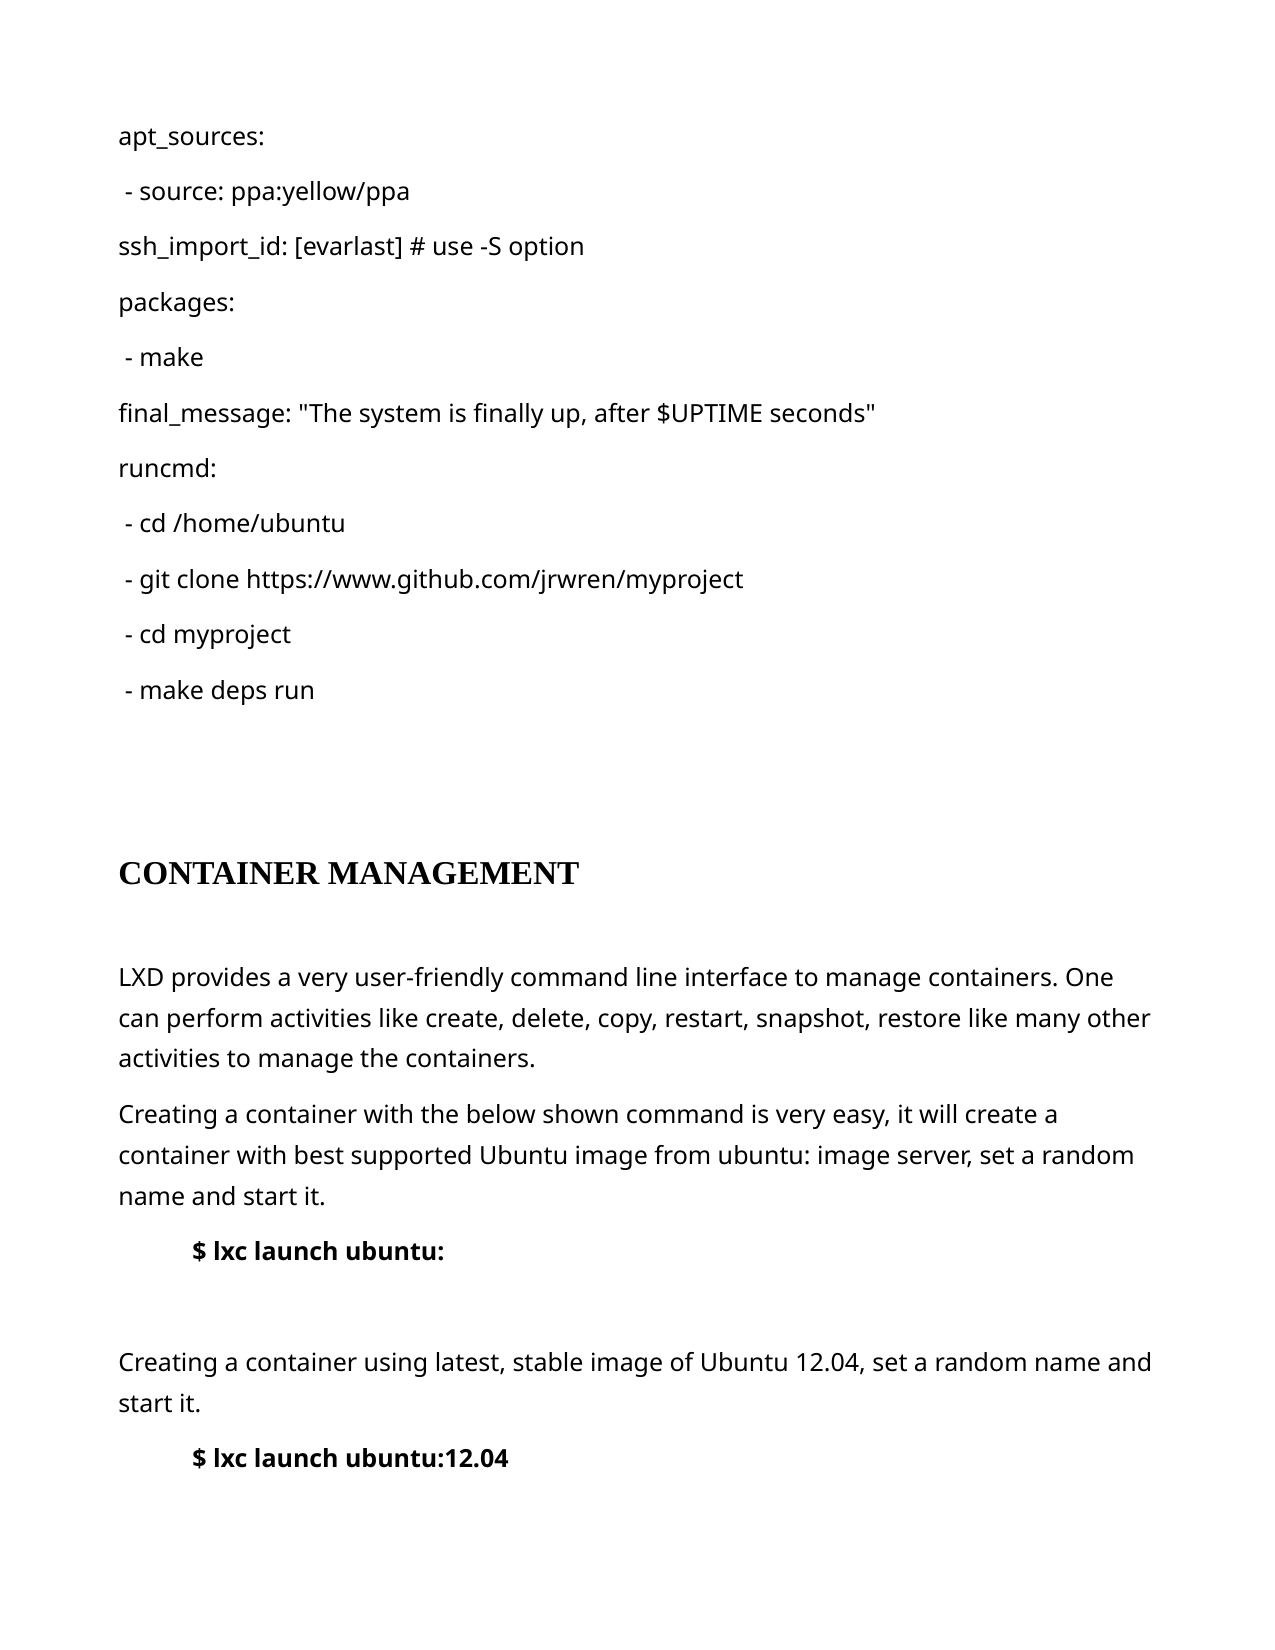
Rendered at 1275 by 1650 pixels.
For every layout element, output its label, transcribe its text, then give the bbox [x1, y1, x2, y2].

text Creating a container using latest, stable image of Ubuntu 12.04, set a random name and start it. [118, 1344, 1157, 1419]
text - cd /home/ubuntu [118, 506, 1157, 540]
text $ lxc launch ubuntu:12.04 [192, 1441, 1157, 1475]
text LXD provides a very user-friendly command line interface to manage containers. One can perform activities like create, delete, copy, restart, snapshot, restore like many other activities to manage the containers. [118, 959, 1157, 1075]
subtitle CONTAINER MANAGEMENT [118, 853, 1157, 891]
text apt_sources: [118, 118, 1157, 152]
text runcmd: [118, 451, 1157, 485]
text - make deps run [118, 672, 1157, 706]
text ssh_import_id: [evarlast] # use -S option [118, 229, 1157, 263]
text - make [118, 340, 1157, 374]
text - git clone https://www.github.com/jrwren/myproject [118, 561, 1157, 596]
text $ lxc launch ubuntu: [192, 1233, 1157, 1268]
text Creating a container with the below shown command is very easy, it will create a container with best supported Ubuntu image from ubuntu: image server, set a random name and start it. [118, 1096, 1157, 1212]
text - cd myproject [118, 617, 1157, 651]
text - source: ppa:yellow/ppa [118, 173, 1157, 208]
text packages: [118, 284, 1157, 318]
text final_message: "The system is finally up, after $UPTIME seconds" [118, 395, 1157, 429]
